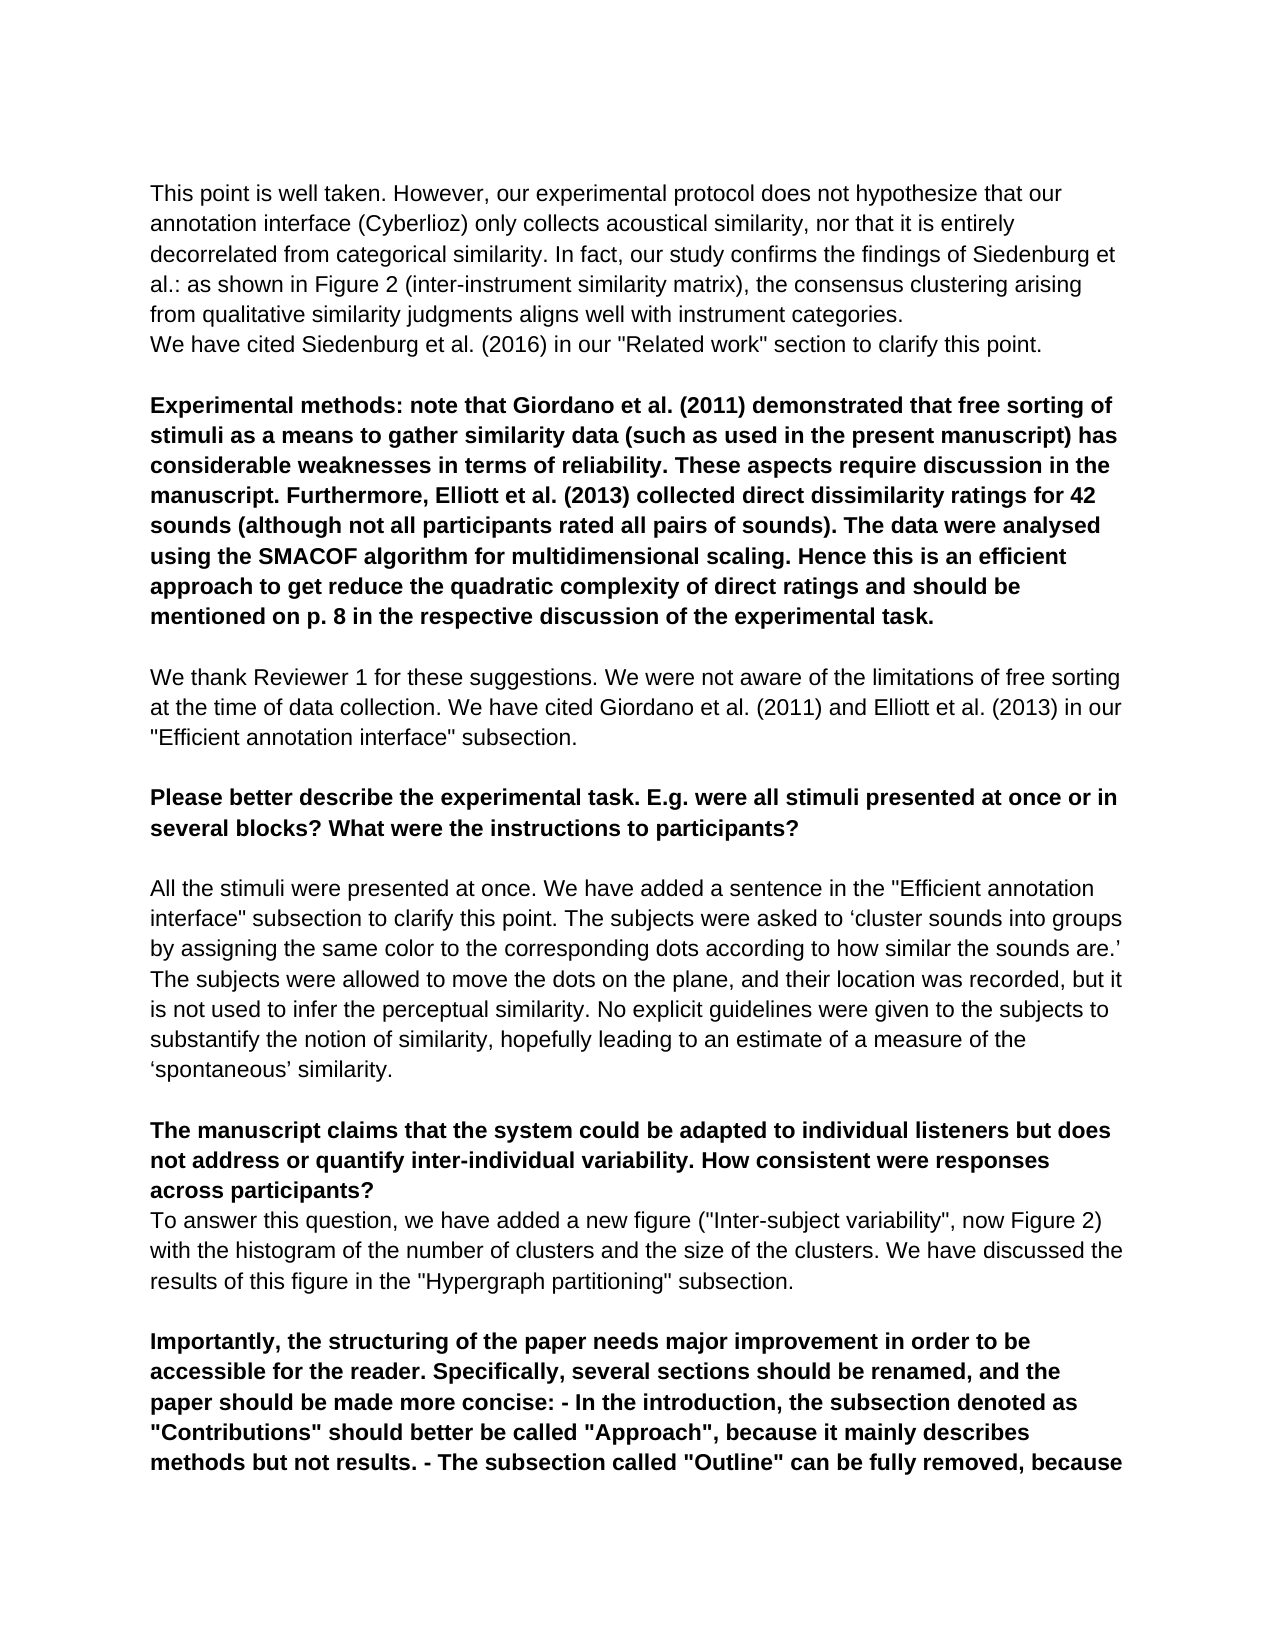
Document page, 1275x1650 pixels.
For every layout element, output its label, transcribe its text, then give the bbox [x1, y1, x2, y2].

text The manuscript claims that the system could be adapted to individual listeners but does not address or quantify inter-individual variability. How consistent were responses across participants? [150, 1117, 1125, 1203]
text We thank Reviewer 1 for these suggestions. We were not aware of the limitations of free sorting at the time of data collection. We have cited Giordano et al. (2011) and Elliott et al. (2013) in our "Efficient annotation interface" subsection. [150, 663, 1125, 750]
text We have cited Siedenburg et al. (2016) in our "Related work" section to clarify this point. [150, 331, 1125, 358]
text Importantly, the structuring of the paper needs major improvement in order to be accessible for the reader. Specifically, several sections should be renamed, and the paper should be made more concise: - In the introduction, the subsection denoted as "Contributions" should better be called "Approach", because it mainly describes methods but not results. - The subsection called "Outline" can be fully removed, because [150, 1328, 1125, 1475]
text Experimental methods: note that Giordano et al. (2011) demonstrated that free sorting of stimuli as a means to gather similarity data (such as used in the present manuscript) has considerable weaknesses in terms of reliability. These aspects require discussion in the manuscript. Furthermore, Elliott et al. (2013) collected direct dissimilarity ratings for 42 sounds (although not all participants rated all pairs of sounds). The data were analysed using the SMACOF algorithm for multidimensional scaling. Hence this is an efficient approach to get reduce the quadratic complexity of direct ratings and should be mentioned on p. 8 in the respective discussion of the experimental task. [150, 392, 1125, 629]
text To answer this question, we have added a new figure ("Inter-subject variability", now Figure 2) with the histogram of the number of clusters and the size of the clusters. We have discussed the results of this figure in the "Hypergraph partitioning" subsection. [150, 1207, 1125, 1294]
text This point is well taken. However, our experimental protocol does not hypothesize that our annotation interface (Cyberlioz) only collects acoustical similarity, nor that it is entirely decorrelated from categorical similarity. In fact, our study confirms the findings of Siedenburg et al.: as shown in Figure 2 (inter-instrument similarity matrix), the consensus clustering arising from qualitative similarity judgments aligns well with instrument categories. [150, 180, 1125, 327]
text All the stimuli were presented at once. We have added a sentence in the "Efficient annotation interface" subsection to clarify this point. The subjects were asked to ‘cluster sounds into groups by assigning the same color to the corresponding dots according to how similar the sounds are.’ The subjects were allowed to move the dots on the plane, and their location was recorded, but it is not used to infer the perceptual similarity. No explicit guidelines were given to the subjects to substantify the notion of similarity, hopefully leading to an estimate of a measure of the ‘spontaneous’ similarity. [150, 875, 1125, 1083]
text Please better describe the experimental task. E.g. were all stimuli presented at once or in several blocks? What were the instructions to participants? [150, 784, 1125, 841]
